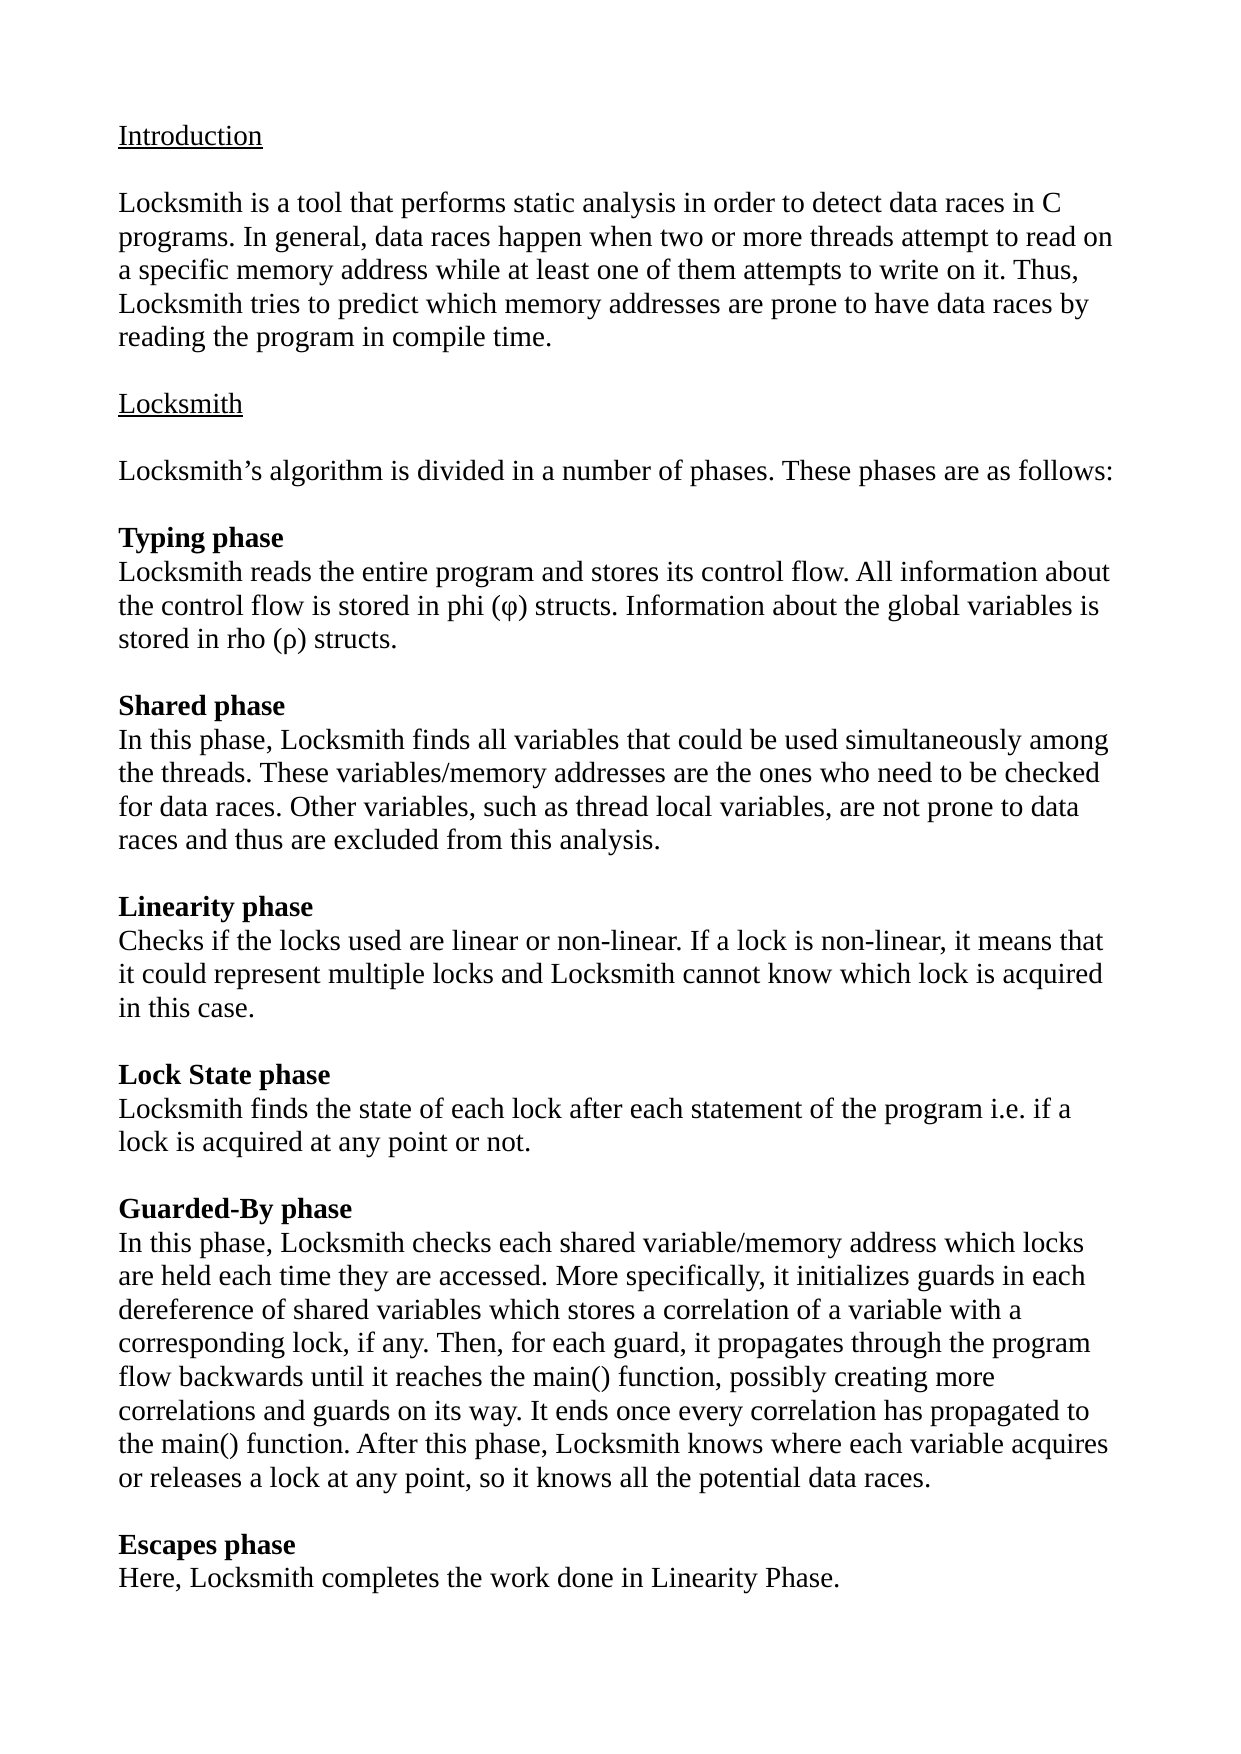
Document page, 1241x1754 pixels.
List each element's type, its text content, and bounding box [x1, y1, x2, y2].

text Escapes phase [118, 1527, 1122, 1560]
text Here, Locksmith completes the work done in Linearity Phase. [118, 1560, 1122, 1594]
text In this phase, Locksmith checks each shared variable/memory address which locks are held each time they are accessed. More specifically, it initializes guards in each [118, 1225, 1122, 1292]
text Typing phase [118, 521, 1122, 554]
text Locksmith is a tool that performs static analysis in order to detect data races in C programs. In general, data races happen when two or more threads attempt to read on a specific memory address while at least one of them attempts to write on it. Thus, Locksmith tries to predict which memory addresses are prone to have data races by reading the program in compile time. [118, 185, 1122, 353]
text Lock State phase [118, 1057, 1122, 1091]
text Guarded-By phase [118, 1191, 1122, 1225]
text dereference of shared variables which stores a correlation of a variable with a corresponding lock, if any. Then, for each guard, it propagates through the program flow backwards until it reaches the main() function, possibly creating more correlations and guards on its way. It ends once every correlation has propagated to the main() function. After this phase, Locksmith knows where each variable acquires or releases a lock at any point, so it knows all the potential data races. [118, 1292, 1122, 1493]
text Locksmith’s algorithm is divided in a number of phases. These phases are as follows: [118, 453, 1122, 487]
text Locksmith finds the state of each lock after each statement of the program i.e. if a lock is acquired at any point or not. [118, 1091, 1122, 1158]
text Locksmith reads the entire program and stores its control flow. All information about the control flow is stored in phi (φ) structs. Information about the global variables is stored in rho (ρ) structs. [118, 554, 1122, 655]
text Introduction [118, 118, 1122, 152]
text Checks if the locks used are linear or non-linear. If a lock is non-linear, it means that it could represent multiple locks and Locksmith cannot know which lock is acquired in this case. [118, 923, 1122, 1024]
text Locksmith [118, 386, 1122, 420]
text Linearity phase [118, 889, 1122, 923]
text Shared phase [118, 688, 1122, 722]
text In this phase, Locksmith finds all variables that could be used simultaneously among the threads. These variables/memory addresses are the ones who need to be checked for data races. Other variables, such as thread local variables, are not prone to data races and thus are excluded from this analysis. [118, 722, 1122, 856]
